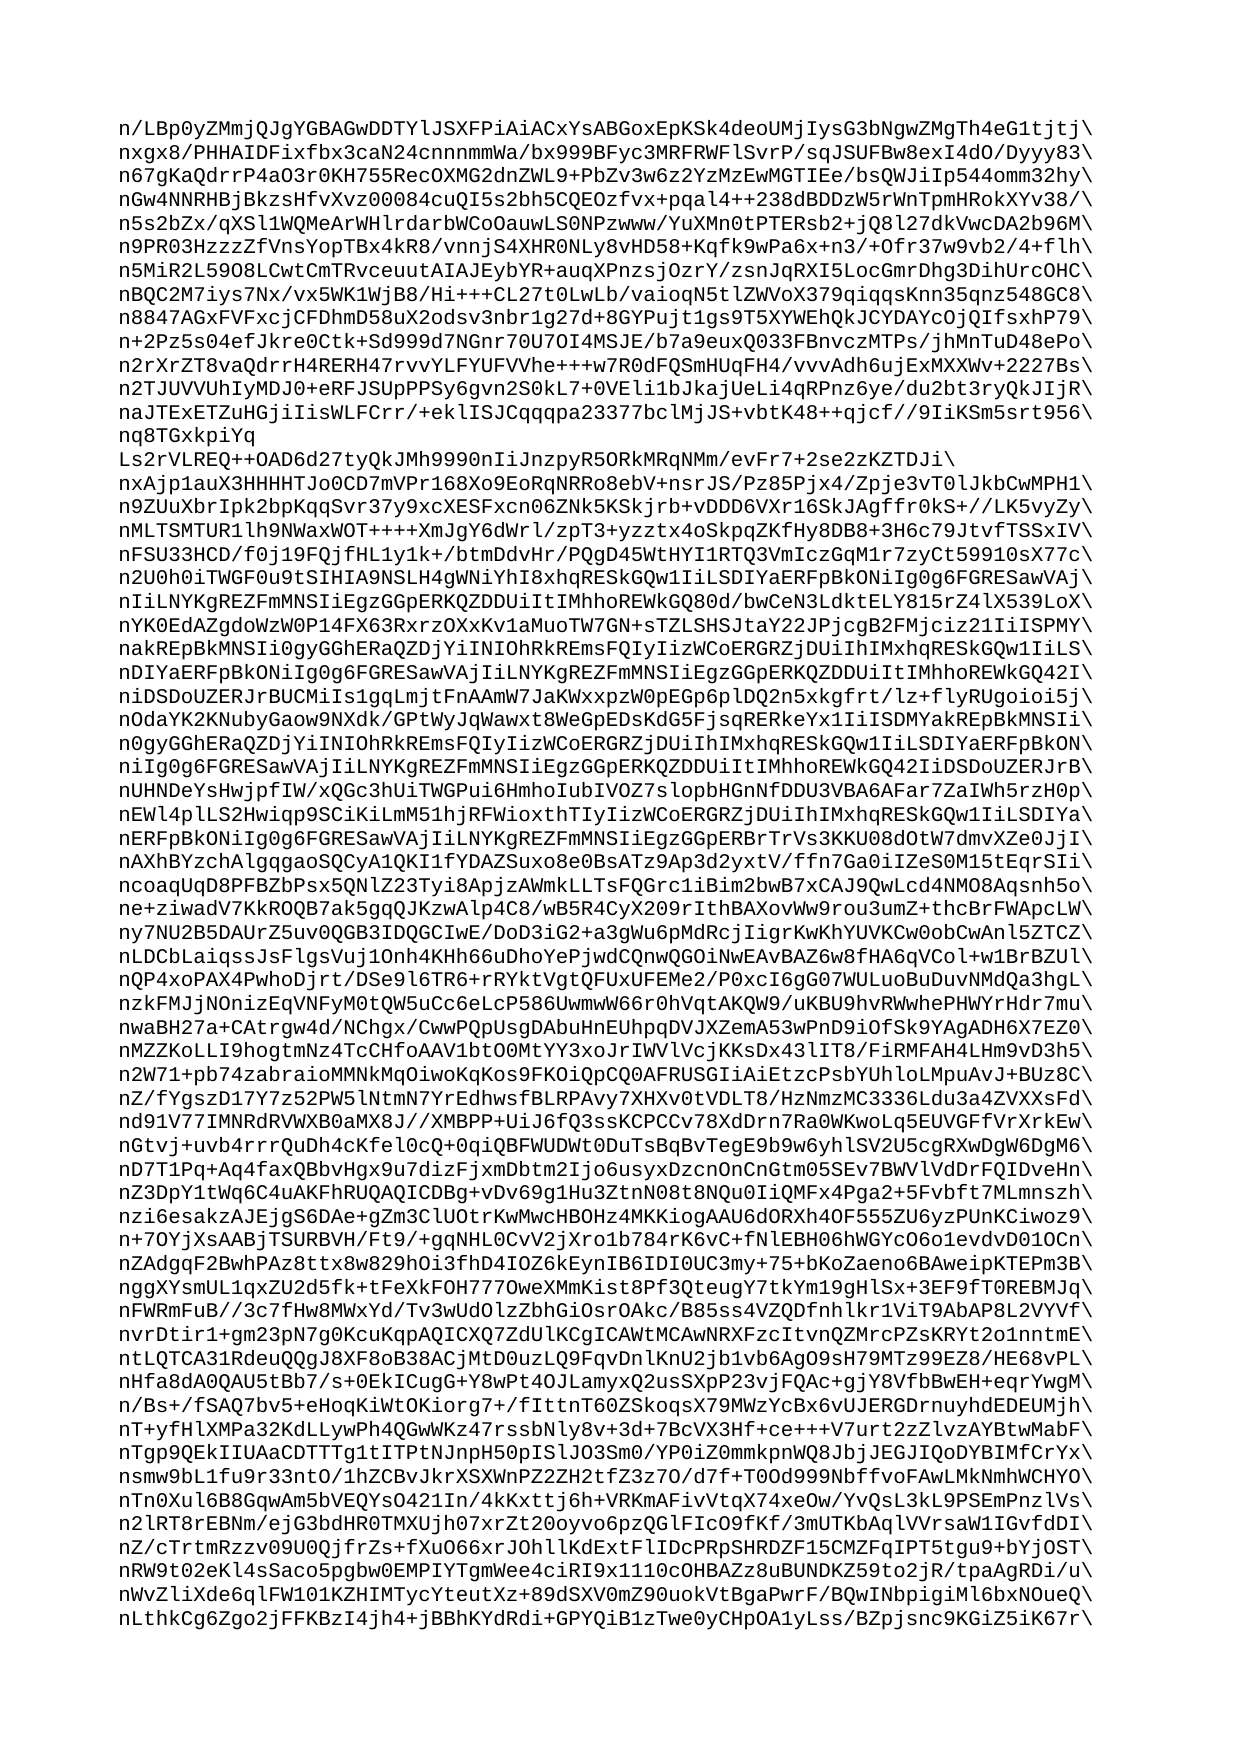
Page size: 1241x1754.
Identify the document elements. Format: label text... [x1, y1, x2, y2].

text Ls2rVLREQ++OAD6d27tyQkJMh9990nIiJnzpyR5ORkMRqNMm/evFr7+2se2zKZTDJi\nxAjp1auX3HHHHTJo0CD7mVPr168Xo9EoRqNRRo8ebV+nsrJS/Pz85Pjx4/Zpje3vT0lJkbCwMPH1\n9ZUuXbrIpk2bpKqqSvr37y9xcXESFxcn06ZNk5KSkjrb+vDDD6VXr16SkJAgffr0kS+//LK5vyZy\nMLTSMTUR1lh9NWaxWOT++++XmJgY6dWrl/zpT3+yzztx4oSkpqZKfHy8DB8+3H6c79JtvfTSSxIV\nFSU33HCD/f0j19FQjfHL1y1k+/btmDdvHr/PQgD45WtHYI1RTQ3VmIczGqM1r7zyCt59910sX77c\n2U0h0iTWGF0u9tSIHIA9NSLH4gWNiYhI8xhqRESkGQw1IiLSDIYaERFpBkONiIg0g6FGRESawVAj\nIiLNYKgREZFmMNSIiEgzGGpERKQZDDUiItIMhhoREWkGQ80d/bwCeN3LdktELY815rZ4lX539LoX\nYK0EdAZgdoWzW0P14FX63RxrzOXxKv1aMuoTW7GN+sTZLSHSJtaY22JPjcgB2FMjciz21IiISPMY\nakREpBkMNSIi0gyGGhERaQZDjYiINIOhRkREmsFQIyIizWCoERGRZjDUiIhIMxhqRESkGQw1IiLS\nDIYaERFpBkONiIg0g6FGRESawVAjIiLNYKgREZFmMNSIiEgzGGpERKQZDDUiItIMhhoREWkGQ42I\niDSDoUZERJrBUCMiIs1gqLmjtFnAAmW7JaKWxxpzW0pEGp6plDQ2n5xkgfrt/lz+flyRUgoioi5j\nOdaYK2KNubyGaow9NXdk/GPtWyJqWawxt8WeGpEDsKdG5FjsqRERkeYx1IiISDMYakREpBkMNSIi\n0gyGGhERaQZDjYiINIOhRkREmsFQIyIizWCoERGRZjDUiIhIMxhqRESkGQw1IiLSDIYaERFpBkON\niIg0g6FGRESawVAjIiLNYKgREZFmMNSIiEgzGGpERKQZDDUiItIMhhoREWkGQ42IiDSDoUZERJrB\nUHNDeYsHwjpfIW/xQGc3hUiTWGPui6HmhoIubIVOZ7slopbHGnNfDDU3VBA6AFar7ZaIWh5rzH0p\nEWl4plLS2Hwiqp9SCiKiLmM51hjRFWioxthTIyIizWCoERGRZjDUiIhIMxhqRESkGQw1IiLSDIYa\nERFpBkONiIg0g6FGRESawVAjIiLNYKgREZFmMNSIiEgzGGpERBrTrVs3KKU08dOtW7dmvXZe0JjI\nAXhBYzchAlgqgaoSQCyA1QKI1fYDAZSuxo8e0BsATz9Ap3d2yxtV/ffn7Ga0iIZeS0M15tEqrSIi\ncoaqUqD8PFBZbPsx5QNlZ23Tyi8ApjzAWmkLLTsFQGrc1iBim2bwB7xCAJ9QwLcd4NMO8Aqsnh5o\ne+ziwadV7KkROQB7ak5gqQJKzwAlp4C8/wB5R4CyX209rIthBAXovWw9rou3umZ+thcBrFWApcLW\ny7NU2B5DAUrZ5uv0QGB3IDQGCIwE/DoD3iG2+a3gWu6pMdRcjIigrKwKhYUVKCw0obCwAnl5ZTCZ\nLDCbLaiqssJsFlgsVuj1Onh4KHh66uDhoYePjwdCQnwQGOiNwEAvBAZ6w8fHA6qVCol+w1BrBZUl\nQP4xoPAX4PwhoDjrt/DSe9l6TR6+rRYktVgtQFUxUFEMe2/P0xcI6gG07WULuoBuDuvNMdQa3hgL\nzkFMJjNOnizEqVNFyM0tQW5uCc6eLcP586UwmwW66r0hVqtAKQW9/uKBU9hvRWwhePHWYrHdr7mu\nwaBH27a+CAtrgw4d/NChgx/CwwPQpUsgDAbuHnEUhpqDVJXZemA53wPnD9iOfSk9YAgADH6X7EZ0\nMZZKoLLI9hogtmNz4TcCHfoAAV1btO0MtYY3xoJrIWVlVcjKKsDx43lIT8/FiRMFAH4LHm9vD3h5\n2W71+pb74zabraioMMNkMqOiwoKqKos9FKOiQpCQ0AFRUSGIiAiEtzcPsbYUhloLMpuAvJ+BUz8C\nZ/fYgszD17Y7z52PW5lNtmN7YrEdhwsfBLRPAvy7XHXv0tVDLT8/HzNmzMC3336Ldu3a4ZVXXsFd\nd91V77IMNRdRVWXB0aMX8J//XMBPP+UiJ6fQ3ssKCPCCv78XdDrn7Ra0WKwoLq5EUVGFfVrXrkEw\nGtvj+uvb4rrrQuDh4cKfel0cQ+0qiQBFWUDWt0DuTsBqBvTegE9b9w6yhlSV2U5cgRXwDgW6DgM6\nD7T1Pq+Aq4faxQBbvHgx9u7dizFjxmDbtm2Ijo6usyxDzcnOnCnGtm05SEv7BWVlVdDrFQIDveHn\nZ3DpY1tWq6C4uAKFhRUQAQICDBg+vDv69g1Hu3ZtnN08t8NQu0IiQMFx4Pga2+5Fvbft7MLmnszh\nzi6esakzAJEjgS6DAe+gZm3ClUOtrKwMwcHBOHz4MKKiogAAU6dORXh4OF555ZU6yzPUnKCiwoz9\n+7OYjXsAABjTSURBVH/Ft9/+gqNHL0CvV2jXro1b784rK6vC+fNlEBH06hWGYcO6o1evdvD01OCn\nZAdgqF2BwhPAz8ttx8w829hOi3fhD4IOZ6kEynIB6IDI0UC3my+75+bKoZaeno6BAweipKTEPm3B\nggXYsmUL1qxZU2d5fk+tFeXkFOH777OweXMmKist8Pf3QteugY7tkYm19gHlSx+3EF9fT0REBMJq\nFWRmFuB//3c7fHw8MWxYd/Tv3wUdOlzZbhGiOsrOAkc/B85ss4VZQDfnhlkr1ViT9AbAP8L2VYVf\nvrDtir1+gm23pN7g0KcuKqpAQICXQ7ZdUlKCgICAWtMCAwNRXFzcItvnQZMrcPZsKRYt2o1nntmE\ntLQTCA31RdeuQQgJ8XF8oB38ACjMtD0uzLQ9FqvDnlKnU2jb1vb6AgO9sH79MTz99EZ8/HE68vPL\nHfa8dA0QAU5tBb7/s+0EkICugG+Y8wPt4OJLamyxQ2usSXpP23vjFQAc+gjY8VfbBwEH+eqrYwgM\n/Bs+/fSAQ7bv5+eHoqKiWtOKiorg7+/fIttnT60ZSkoqsX79MWzYcBx6vUJERGDrnuyhdEDEUMjh\nT+yfHlXMPa32KdLLywPh4QGwWKz47rssbNly8v+3d+7BcVX3Hf+ce+++V7urt2zZlvzAYBtwMabF\nTgp9QEkIIUAaCDTTTg1tITPtNJnpH50pISlJO3Sm0/YP0iZ0mmkpnWQ8JbjJEGJIQoDYBIMfCrYx\nsmw9bL1fu9r33ntO/1hZCBvJkrXSXWnPZ2ZH2tfZ3z7O/d7f+T0Od999NbffvoFAwLMkNmhWCHYO\nTn0Xul6B8GqwAm5bVEQYsO421In/4kKxttj6h+VRKmAFivVtqX74xeOw/YvQsL3kL9PSEmPnzlVs\n2lRT8rEBNm/ejG3bdHR0TMXUjh07xrZt20oyvo6pzQGlFIcO9fKf/3mUTKbAqlVVrsaW1IGvfdDI\nZ/cTrtmRzzv09U0QjfrZs+fXuO66xrJOhllKdExtFlIDcPRpSHRDZF15CMZFqIPT5tgu9+bYjOST\nRW9t02eKl4sSaco5pgbw0EMPIYTgmWee4ciRI9x1110cOHBAZz8uBUNDKZ59to2jR/tpaAgRDi/u\nWvZliXde6qlFW101KZHIMTycYteutXz+89dSXV0mZ90uokVtBgaPwrF/BQwINbpigiMl6bxNOueQ\nLthkCg6Zgo2jFFKBzI4jh4+jBBhKYdRdi+GPYQiB1zTwe0yCHpOA1yLss/BZpjsnc9KGiZ5iK67r\ [118, 449, 1122, 1631]
text n/LBp0yZMmjQJgYGBAGwDDTYlJSXFPiAiACxYsABGoxEpKSk4deoUMjIysG3bNgwZMgTh4eG1tjtj\nxgx8/PHHAIDFixfbx3caN24cnnnmmWa/bx999BFyc3MRFRWFlSvrP/sqJSUFBw8exI4dO/Dyyy83\n67gKaQdrrP4aO3r0KH755RecOXMG2dnZWL9+PbZv3w6z2YzMzEwMGTIEe/bsQWJiIp544omm32hy\nGw4NNRHBjBkzsHfvXvz00084cuQI5s2bh5CQEOzfvx+pqal4++238dBDDzW5rWnTpmHRokXYv38/\n5s2bZx/qXSl1WQMeArWHlrdarbWCoOauwLS0NPzwww/YuXMn0tPTERsb2+jQ8l27dkVwcDA2b96M\n9PR03HzzzZfVnsYopTBx4kR8/vnnjS4XHR0NLy8vHD58+Kqfk9wPa6x+n3/+Ofr37w9vb2/4+flh\n5MiR2L59O8LCwtCmTRvceuutAIAJEybYR+auqXPnzsjOzrY/zsnJqRXI5LocGmrDhg3DihUrcOHC\nBQC2M7iys7Nx/vx5WK1WjB8/Hi+++CL27t0LwLb/vaioqN5tlZWVoX379qiqqsKnn35qnz548GC8\n8847AGxFVFxcjCFDhmD58uX2odsv3nbr1g27d+8GYPujt1gs9T5XYWEhQkJCYDAYcOjQIfsxhP79\n+2Pz5s04efJkre0Ctk+Sd999d7NGnr70U7OI4MSJE/b7a9euxQ033FBnvczMTPs/jhMnTuD48ePo\n2rXrZT8vaQdrrH4RERH47rvvYLFYUFVVhe+++w7R0dFQSmHUqFH4/vvvAdh6ujExMXXWv+2227Bs\n2TJUVVUhIyMDJ0+eRFJSUpPPSy6gvn2S0kL7+0VEli1bJkajUeLi4qRPnz6ye/du2bt3ryQkJIjR\naJTExETZuHGjiIisWLFCrr/+eklISJCqqqpa23377bclMjJS+vbtK48++qjcf//9IiKSm5srt956\nq8TGxkpiYq [118, 118, 1122, 449]
